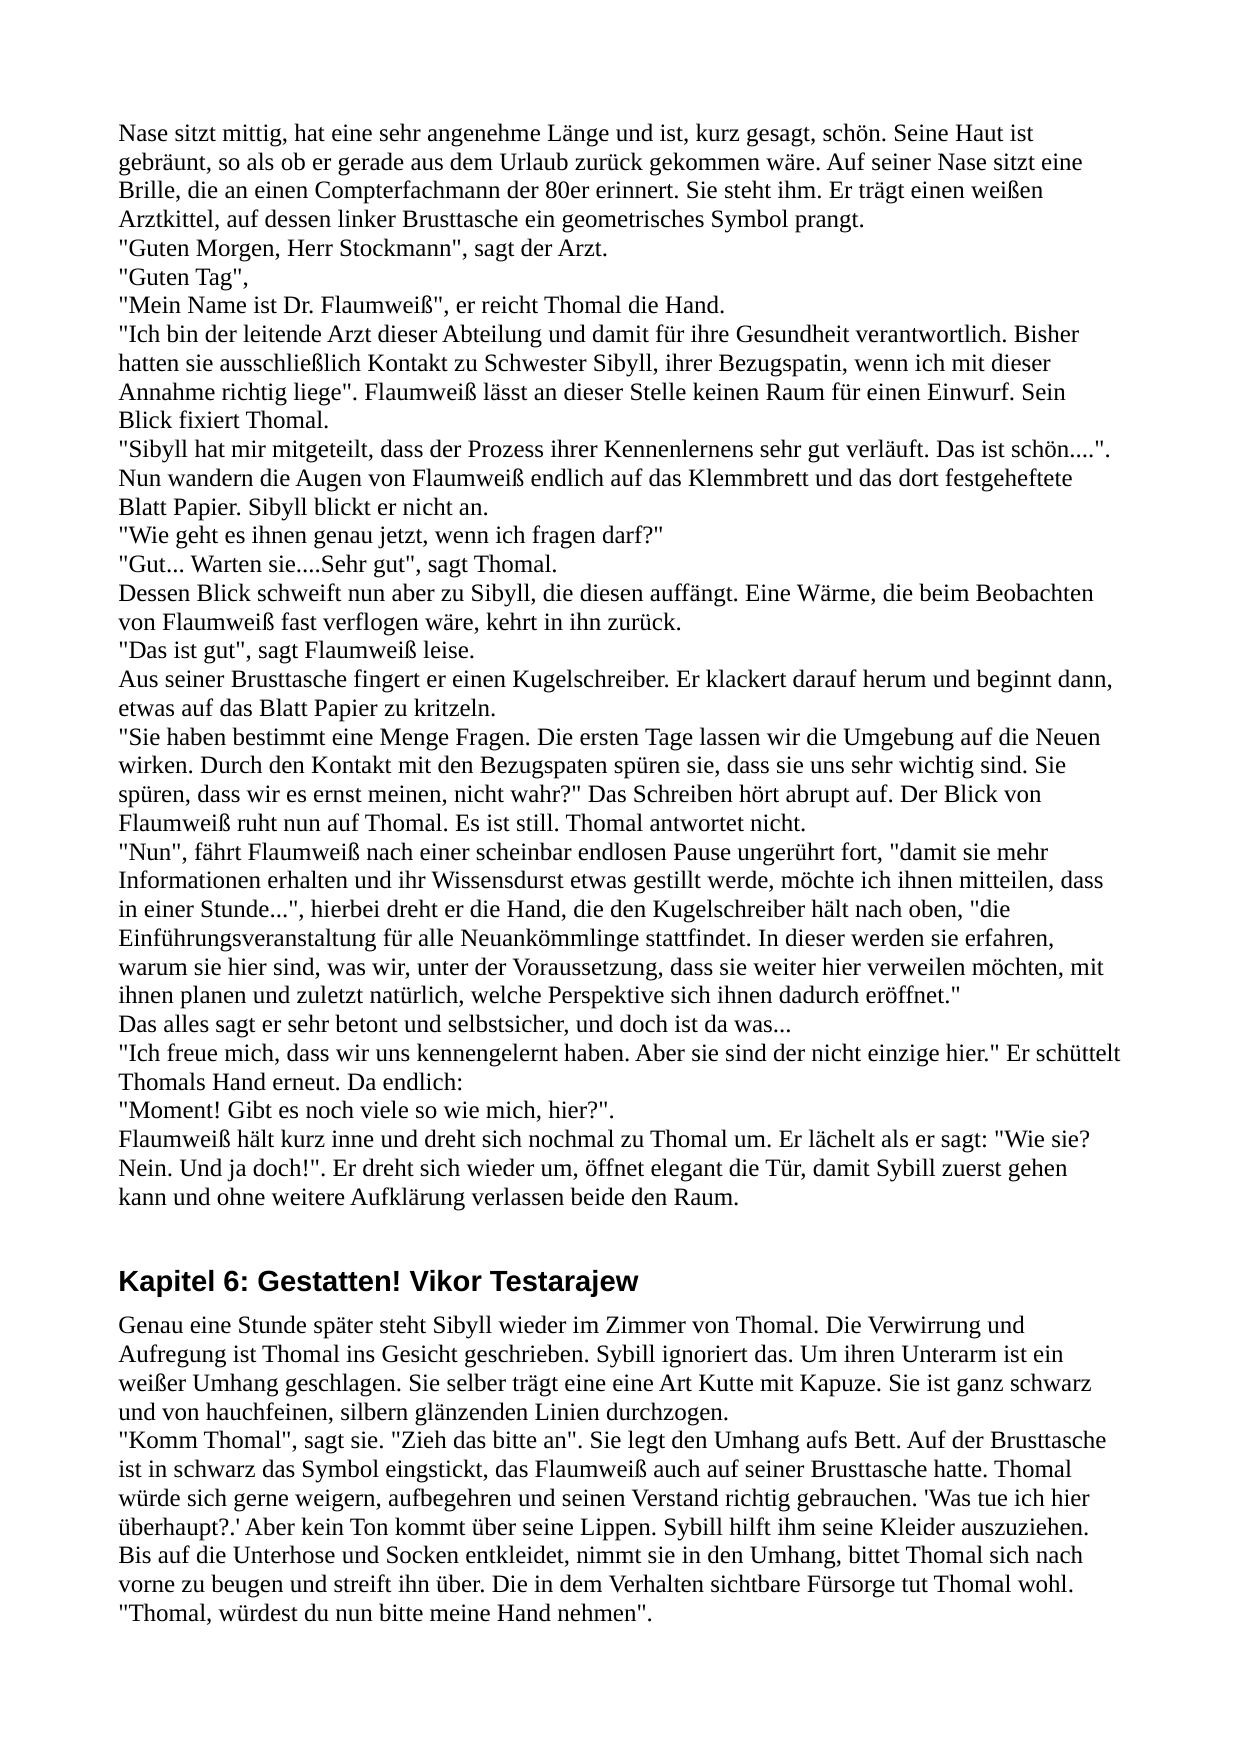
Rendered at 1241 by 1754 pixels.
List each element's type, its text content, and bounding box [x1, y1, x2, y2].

text Dessen Blick schweift nun aber zu Sibyll, die diesen auffängt. Eine Wärme, die beim Beobachten von Flaumweiß fast verflogen wäre, kehrt in ihn zurück. [118, 578, 1122, 636]
text "Guten Morgen, Herr Stockmann", sagt der Arzt. [118, 233, 1122, 262]
text "Gut... Warten sie....Sehr gut", sagt Thomal. [118, 549, 1122, 578]
text "Thomal, würdest du nun bitte meine Hand nehmen". [118, 1598, 1122, 1627]
text "Wie geht es ihnen genau jetzt, wenn ich fragen darf?" [118, 521, 1122, 549]
text "Ich freue mich, dass wir uns kennengelernt haben. Aber sie sind der nicht einzige hier." Er schüttelt Thomals Hand erneut. Da endlich: [118, 1038, 1122, 1096]
text Nase sitzt mittig, hat eine sehr angenehme Länge und ist, kurz gesagt, schön. Seine Haut ist gebräunt, so als ob er gerade aus dem Urlaub zurück gekommen wäre. Auf seiner Nase sitzt eine Brille, die an einen Compterfachmann der 80er erinnert. Sie steht ihm. Er trägt einen weißen Arztkittel, auf dessen linker Brusttasche ein geometrisches Symbol prangt. [118, 118, 1122, 233]
text "Sibyll hat mir mitgeteilt, dass der Prozess ihrer Kennenlernens sehr gut verläuft. Das ist schön....". Nun wandern die Augen von Flaumweiß endlich auf das Klemmbrett und das dort festgeheftete Blatt Papier. Sibyll blickt er nicht an. [118, 434, 1122, 521]
text Flaumweiß hält kurz inne und dreht sich nochmal zu Thomal um. Er lächelt als er sagt: "Wie sie? Nein. Und ja doch!". Er dreht sich wieder um, öffnet elegant die Tür, damit Sybill zuerst gehen kann und ohne weitere Aufklärung verlassen beide den Raum. [118, 1124, 1122, 1211]
text Das alles sagt er sehr betont und selbstsicher, und doch ist da was... [118, 1009, 1122, 1038]
subtitle Kapitel 6: Gestatten! Vikor Testarajew [118, 1264, 1122, 1298]
text "Moment! Gibt es noch viele so wie mich, hier?". [118, 1096, 1122, 1124]
text "Das ist gut", sagt Flaumweiß leise. [118, 636, 1122, 664]
text "Nun", fährt Flaumweiß nach einer scheinbar endlosen Pause ungerührt fort, "damit sie mehr Informationen erhalten und ihr Wissensdurst etwas gestillt werde, möchte ich ihnen mitteilen, dass in einer Stunde...", hierbei dreht er die Hand, die den Kugelschreiber hält nach oben, "die Einführungsveranstaltung für alle Neuankömmlinge stattfindet. In dieser werden sie erfahren, warum sie hier sind, was wir, unter der Voraussetzung, dass sie weiter hier verweilen möchten, mit ihnen planen und zuletzt natürlich, welche Perspektive sich ihnen dadurch eröffnet." [118, 837, 1122, 1009]
text "Sie haben bestimmt eine Menge Fragen. Die ersten Tage lassen wir die Umgebung auf die Neuen wirken. Durch den Kontakt mit den Bezugspaten spüren sie, dass sie uns sehr wichtig sind. Sie spüren, dass wir es ernst meinen, nicht wahr?" Das Schreiben hört abrupt auf. Der Blick von Flaumweiß ruht nun auf Thomal. Es ist still. Thomal antwortet nicht. [118, 722, 1122, 837]
text Aus seiner Brusttasche fingert er einen Kugelschreiber. Er klackert darauf herum und beginnt dann, etwas auf das Blatt Papier zu kritzeln. [118, 664, 1122, 722]
text "Komm Thomal", sagt sie. "Zieh das bitte an". Sie legt den Umhang aufs Bett. Auf der Brusttasche ist in schwarz das Symbol eingstickt, das Flaumweiß auch auf seiner Brusttasche hatte. Thomal würde sich gerne weigern, aufbegehren und seinen Verstand richtig gebrauchen. 'Was tue ich hier überhaupt?.' Aber kein Ton kommt über seine Lippen. Sybill hilft ihm seine Kleider auszuziehen. Bis auf die Unterhose und Socken entkleidet, nimmt sie in den Umhang, bittet Thomal sich nach vorne zu beugen und streift ihn über. Die in dem Verhalten sichtbare Fürsorge tut Thomal wohl. [118, 1425, 1122, 1598]
text "Ich bin der leitende Arzt dieser Abteilung und damit für ihre Gesundheit verantwortlich. Bisher hatten sie ausschließlich Kontakt zu Schwester Sibyll, ihrer Bezugspatin, wenn ich mit dieser Annahme richtig liege". Flaumweiß lässt an dieser Stelle keinen Raum für einen Einwurf. Sein Blick fixiert Thomal. [118, 319, 1122, 434]
text "Mein Name ist Dr. Flaumweiß", er reicht Thomal die Hand. [118, 291, 1122, 319]
text Genau eine Stunde später steht Sibyll wieder im Zimmer von Thomal. Die Verwirrung und Aufregung ist Thomal ins Gesicht geschrieben. Sybill ignoriert das. Um ihren Unterarm ist ein weißer Umhang geschlagen. Sie selber trägt eine eine Art Kutte mit Kapuze. Sie ist ganz schwarz und von hauchfeinen, silbern glänzenden Linien durchzogen. [118, 1310, 1122, 1425]
text "Guten Tag", [118, 262, 1122, 291]
